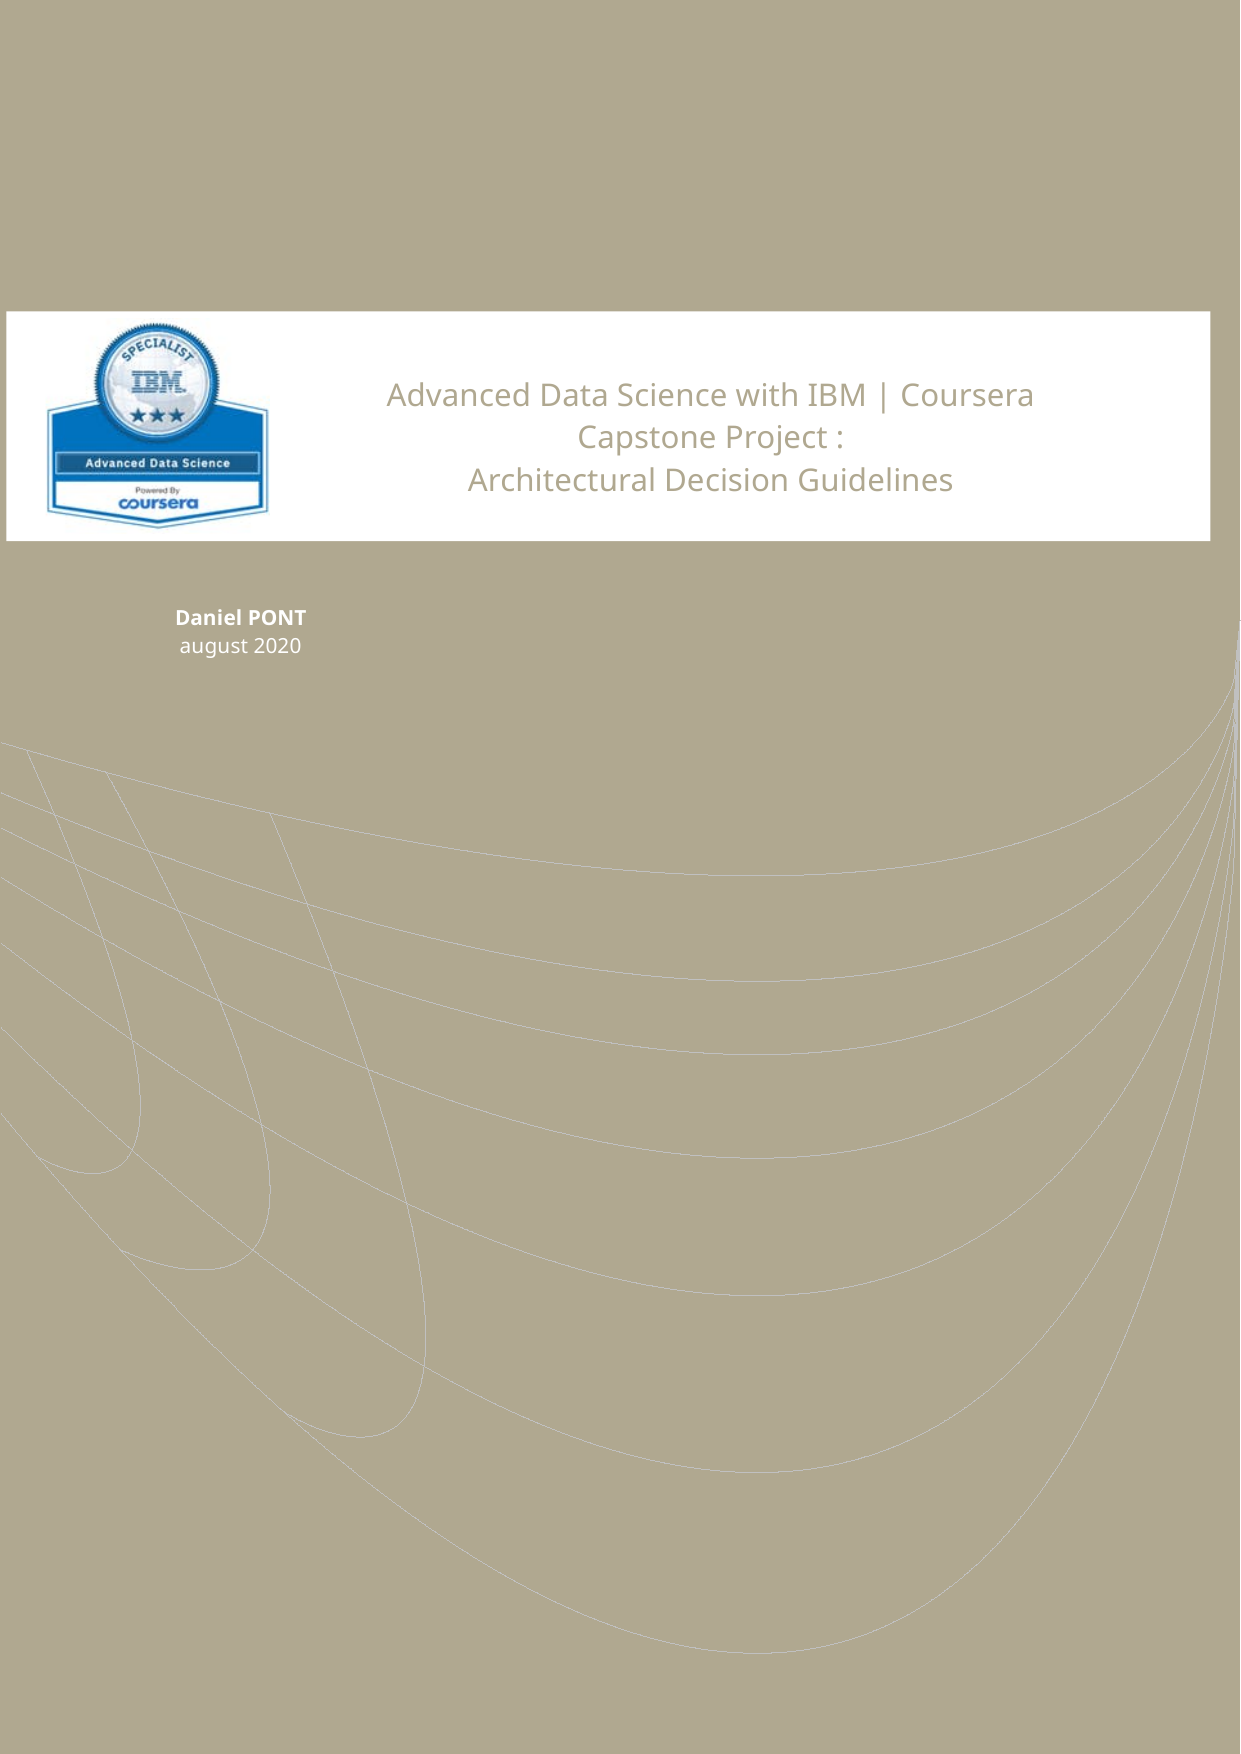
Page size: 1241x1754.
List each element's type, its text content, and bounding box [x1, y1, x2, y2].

text august 2020 [141, 631, 340, 660]
text Daniel PONT [141, 603, 340, 631]
picture [45, 318, 270, 534]
